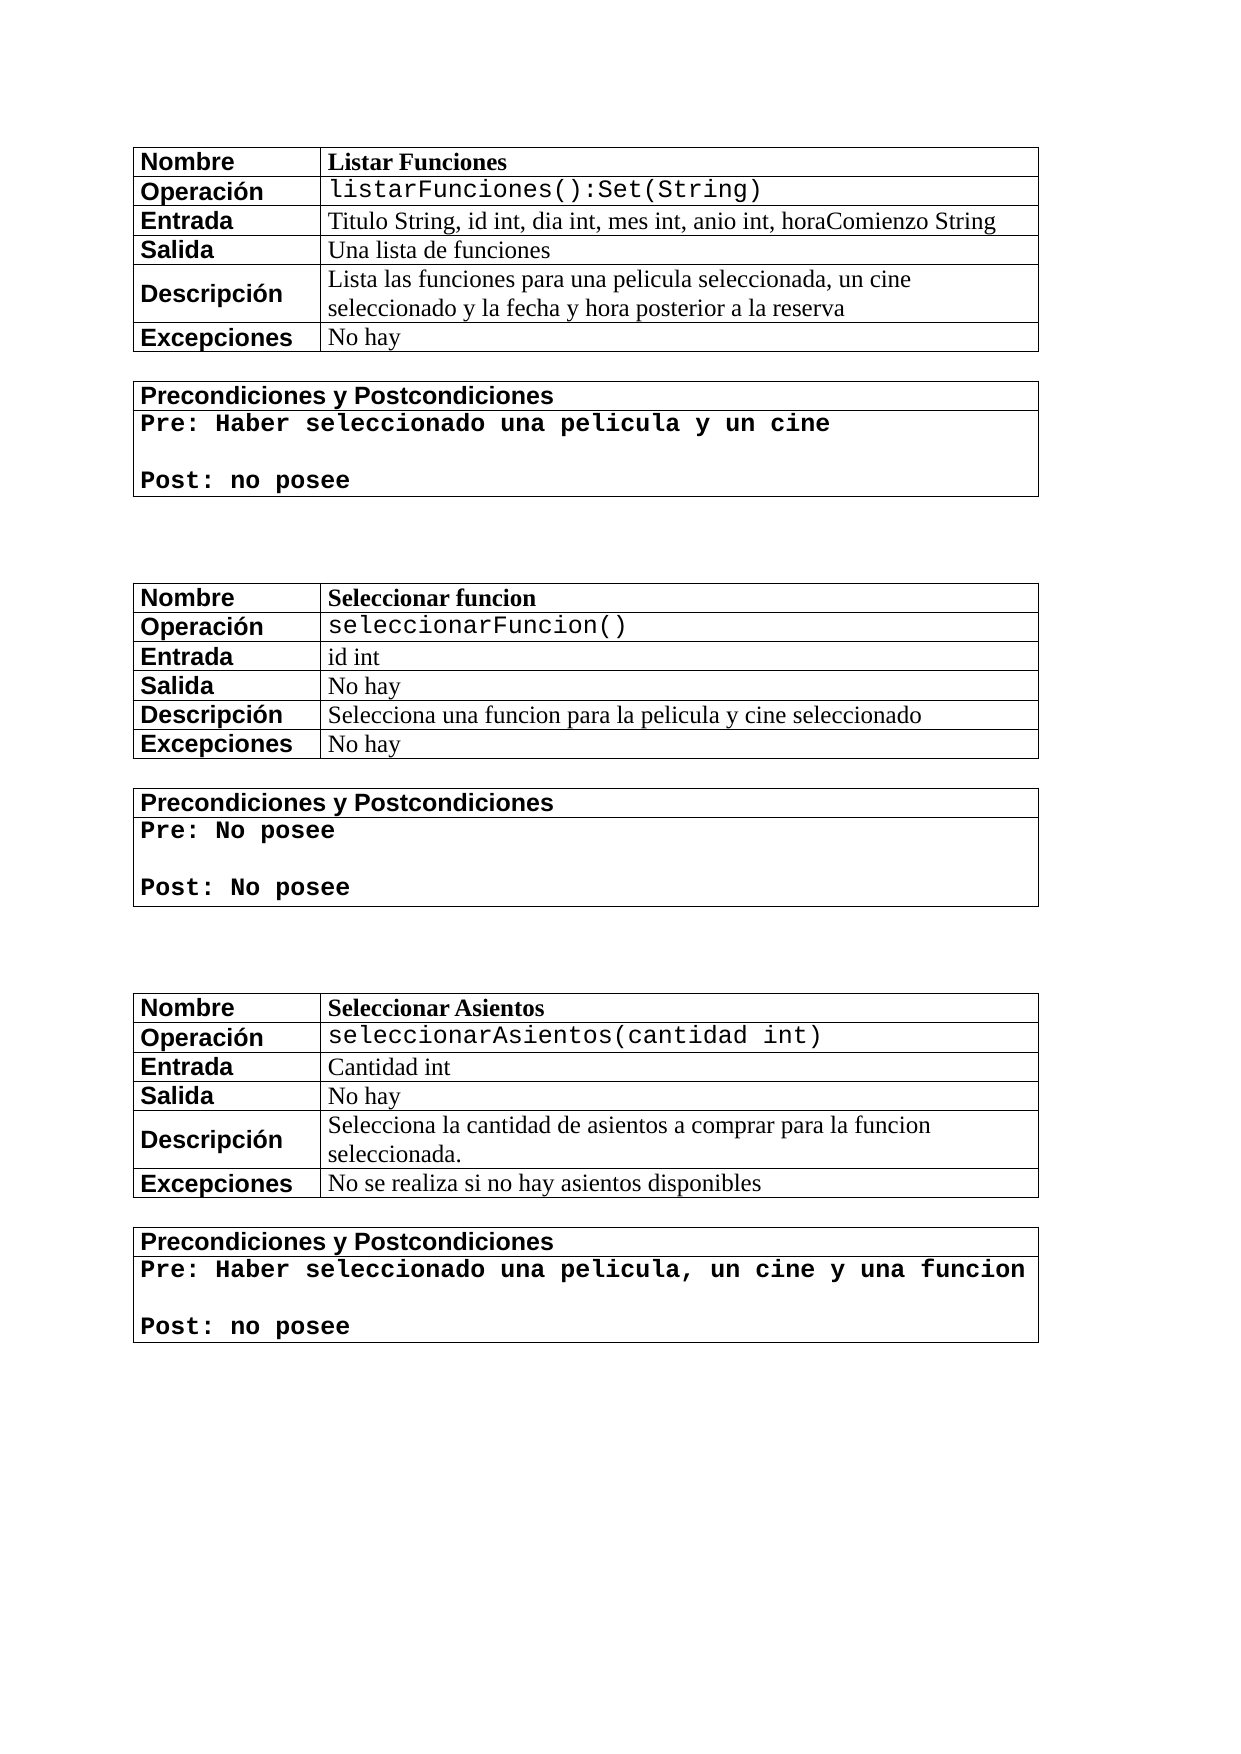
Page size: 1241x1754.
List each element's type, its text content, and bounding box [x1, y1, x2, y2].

table_cell seleccionarAsientos(cantidad int) [321, 1023, 1038, 1051]
table_header Nombre [134, 148, 320, 176]
table_cell Entrada [134, 206, 320, 235]
table_cell listarFunciones():Set(String) [321, 177, 1038, 205]
table_cell Excepciones [134, 730, 320, 758]
table_header Nombre [134, 584, 320, 612]
table_cell No se realiza si no hay asientos disponibles [321, 1169, 1038, 1197]
table_cell Pre: No posee Post: No posee [134, 818, 1038, 906]
table_cell Salida [134, 1082, 320, 1110]
table_cell Descripción [134, 701, 320, 729]
table_cell Titulo String, id int, dia int, mes int, anio int, horaComienzo String [321, 206, 1038, 235]
table_cell Descripción [134, 265, 320, 322]
table_cell No hay [321, 671, 1038, 699]
table_header Seleccionar funcion [321, 584, 1038, 612]
table_cell Selecciona una funcion para la pelicula y cine seleccionado [321, 701, 1038, 729]
table_cell Cantidad int [321, 1053, 1038, 1081]
table_cell Excepciones [134, 323, 320, 351]
table_header Precondiciones y Postcondiciones [134, 789, 1038, 817]
table_cell Entrada [134, 642, 320, 670]
table_cell Una lista de funciones [321, 236, 1038, 264]
table_cell Entrada [134, 1053, 320, 1081]
table_cell No hay [321, 323, 1038, 351]
table_header Precondiciones y Postcondiciones [134, 1228, 1038, 1256]
table_cell Salida [134, 671, 320, 699]
table_header Seleccionar Asientos [321, 994, 1038, 1022]
table_cell Operación [134, 613, 320, 641]
table_header Precondiciones y Postcondiciones [134, 382, 1038, 410]
table_cell Descripción [134, 1111, 320, 1168]
table_cell Operación [134, 177, 320, 205]
table_header Nombre [134, 994, 320, 1022]
table_cell No hay [321, 730, 1038, 758]
table_cell No hay [321, 1082, 1038, 1110]
table_cell Operación [134, 1023, 320, 1051]
table_cell Excepciones [134, 1169, 320, 1197]
table_cell Lista las funciones para una pelicula seleccionada, un cine seleccionado y la fecha y hora posterior a la reserva [321, 265, 1038, 322]
table_cell id int [321, 642, 1038, 670]
table_cell Pre: Haber seleccionado una pelicula, un cine y una funcion Post: no posee [134, 1257, 1038, 1342]
table_cell Salida [134, 236, 320, 264]
table_cell Selecciona la cantidad de asientos a comprar para la funcion seleccionada. [321, 1111, 1038, 1168]
table_cell seleccionarFuncion() [321, 613, 1038, 641]
table_cell Pre: Haber seleccionado una pelicula y un cine Post: no posee [134, 411, 1038, 496]
table_header Listar Funciones [321, 148, 1038, 176]
